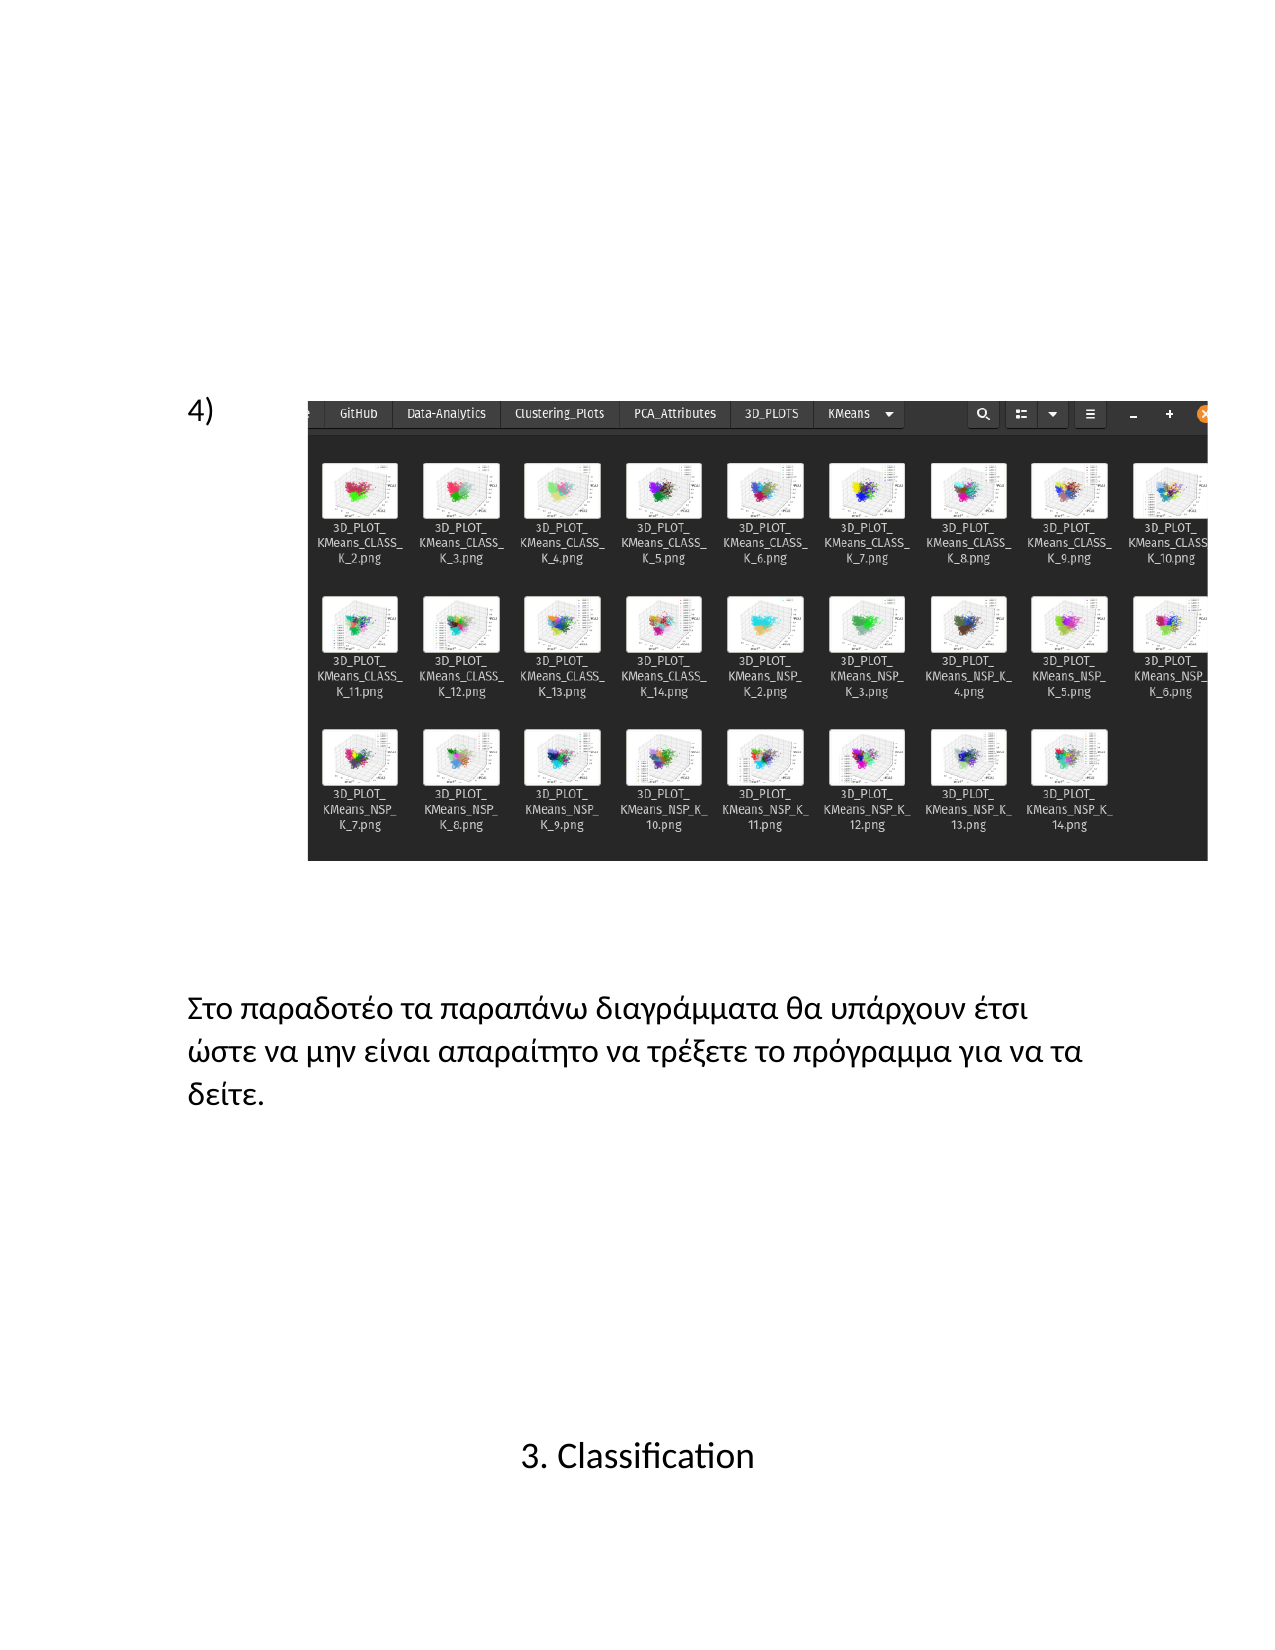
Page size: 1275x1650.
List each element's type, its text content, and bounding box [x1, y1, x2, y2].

text 3. Classification [187, 1432, 1087, 1478]
text Στο παραδοτέο τα παραπάνω διαγράμματα θα υπάρχουν έτσι ώστε να μην είναι απαραίτητο να τρέξετε το πρόγραμμα για να τα δείτε. [187, 987, 1087, 1114]
text 4) [187, 389, 1087, 430]
